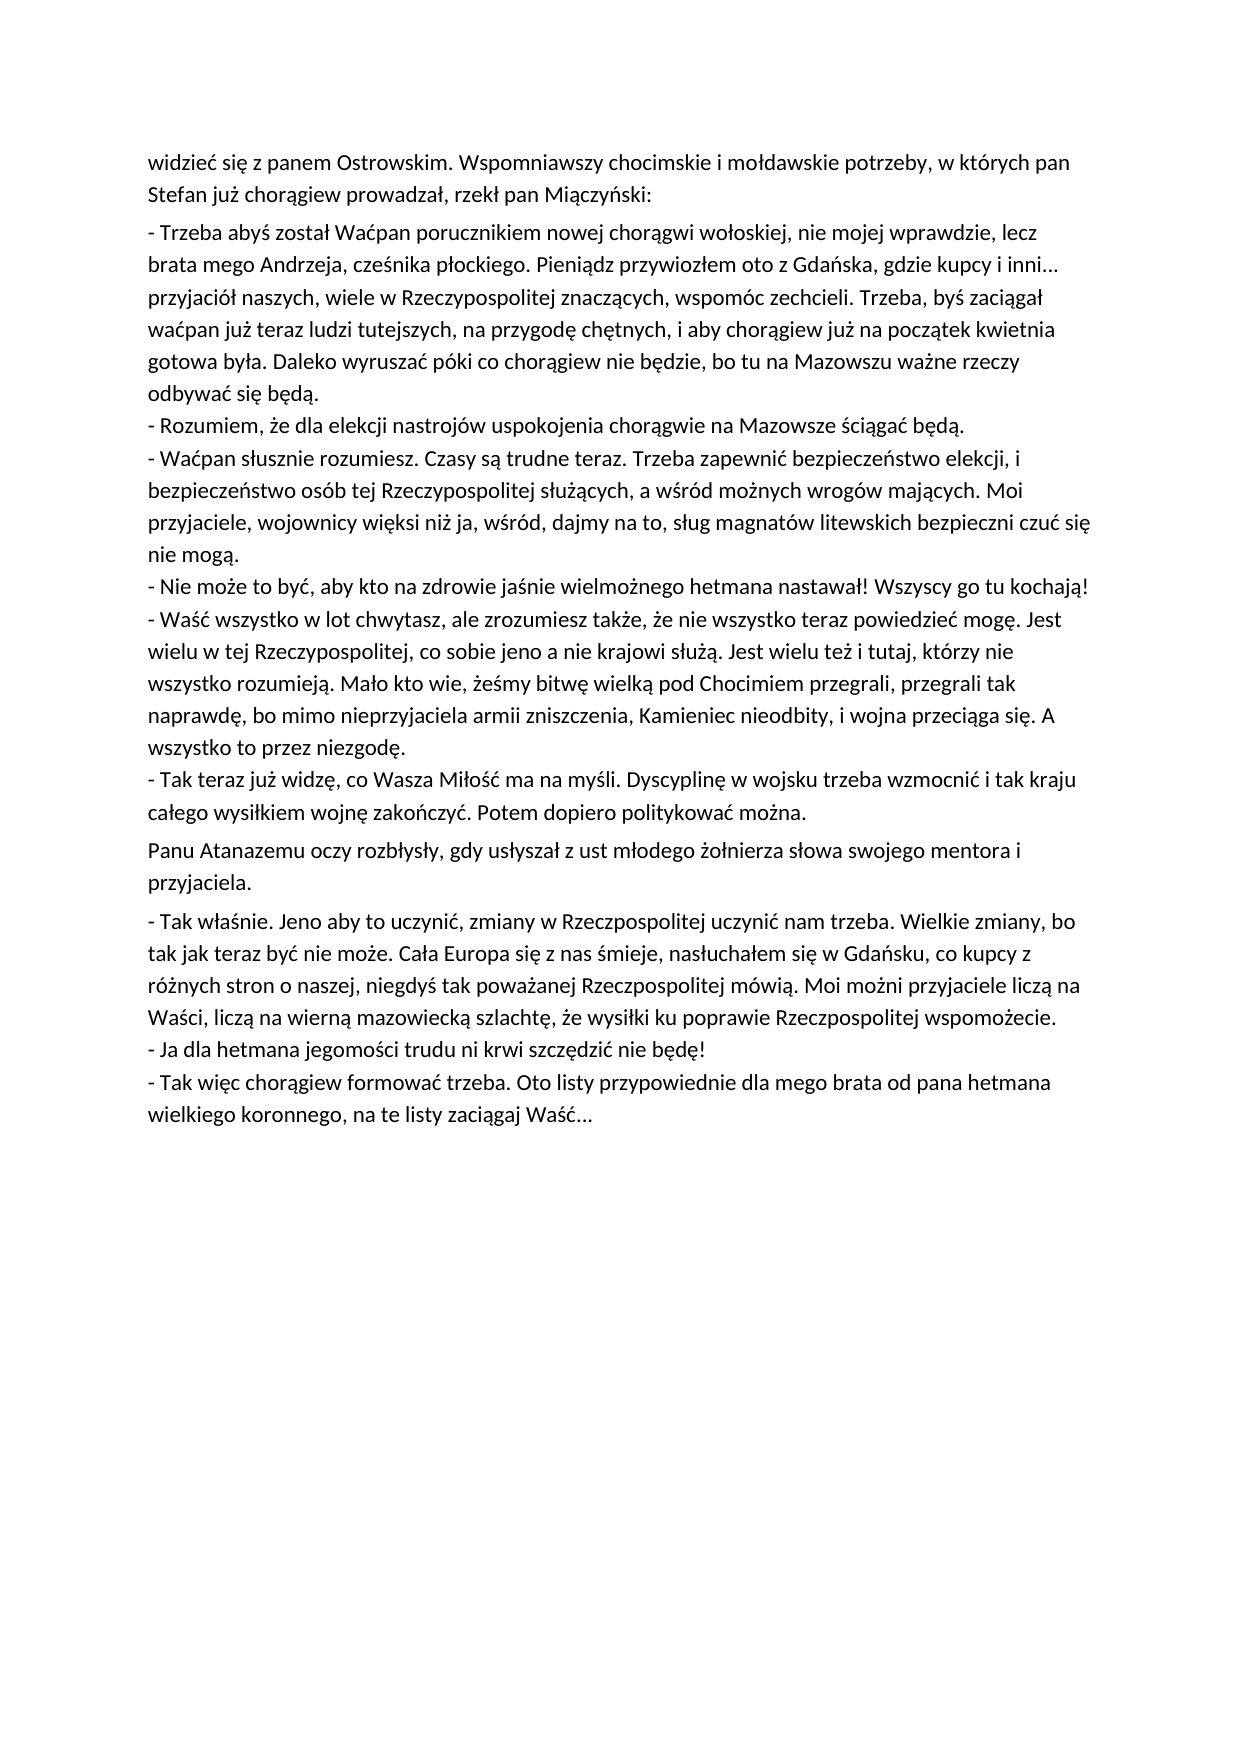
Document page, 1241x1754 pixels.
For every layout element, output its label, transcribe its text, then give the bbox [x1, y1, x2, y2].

text Panu Atanazemu oczy rozbłysły, gdy usłyszał z ust młodego żołnierza słowa swojego mentora i przyjaciela. [148, 836, 1093, 896]
text - Ja dla hetmana jegomości trudu ni krwi szczędzić nie będę! [148, 1036, 1093, 1063]
text - Waćpan słusznie rozumiesz. Czasy są trudne teraz. Trzeba zapewnić bezpieczeństwo elekcji, i bezpieczeństwo osób tej Rzeczypospolitej służących, a wśród możnych wrogów mających. Moi przyjaciele, wojownicy więksi niż ja, wśród, dajmy na to, sług magnatów litewskich bezpieczni czuć się nie mogą. [148, 444, 1093, 568]
text - Waść wszystko w lot chwytasz, ale zrozumiesz także, że nie wszystko teraz powiedzieć mogę. Jest wielu w tej Rzeczypospolitej, co sobie jeno a nie krajowi służą. Jest wielu też i tutaj, którzy nie wszystko rozumieją. Mało kto wie, żeśmy bitwę wielką pod Chocimiem przegrali, przegrali tak naprawdę, bo mimo nieprzyjaciela armii zniszczenia, Kamieniec nieodbity, i wojna przeciąga się. A wszystko to przez niezgodę. [148, 605, 1093, 761]
text - Rozumiem, że dla elekcji nastrojów uspokojenia chorągwie na Mazowsze ściągać będą. [148, 412, 1093, 439]
text - Tak teraz już widzę, co Wasza Miłość ma na myśli. Dyscyplinę w wojsku trzeba wzmocnić i tak kraju całego wysiłkiem wojnę zakończyć. Potem dopiero politykować można. [148, 766, 1093, 826]
text - Nie może to być, aby kto na zdrowie jaśnie wielmożnego hetmana nastawał! Wszyscy go tu kochają! [148, 572, 1093, 601]
text - Tak więc chorągiew formować trzeba. Oto listy przypowiednie dla mego brata od pana hetmana wielkiego koronnego, na te listy zaciągaj Waść... [148, 1068, 1093, 1128]
text - Tak właśnie. Jeno aby to uczynić, zmiany w Rzeczpospolitej uczynić nam trzeba. Wielkie zmiany, bo tak jak teraz być nie może. Cała Europa się z nas śmieje, nasłuchałem się w Gdańsku, co kupcy z różnych stron o naszej, niegdyś tak poważanej Rzeczpospolitej mówią. Moi możni przyjaciele liczą na Waści, liczą na wierną mazowiecką szlachtę, że wysiłki ku poprawie Rzeczpospolitej wspomożecie. [148, 907, 1093, 1031]
text widzieć się z panem Ostrowskim. Wspomniawszy chocimskie i mołdawskie potrzeby, w których pan Stefan już chorągiew prowadzał, rzekł pan Miączyński: [148, 148, 1093, 208]
text - Trzeba abyś został Waćpan porucznikiem nowej chorągwi wołoskiej, nie mojej wprawdzie, lecz brata mego Andrzeja, cześnika płockiego. Pieniądz przywiozłem oto z Gdańska, gdzie kupcy i inni... przyjaciół naszych, wiele w Rzeczypospolitej znaczących, wspomóc zechcieli. Trzeba, byś zaciągał waćpan już teraz ludzi tutejszych, na przygodę chętnych, i aby chorągiew już na początek kwietnia gotowa była. Daleko wyruszać póki co chorągiew nie będzie, bo tu na Mazowszu ważne rzeczy odbywać się będą. [148, 218, 1093, 407]
